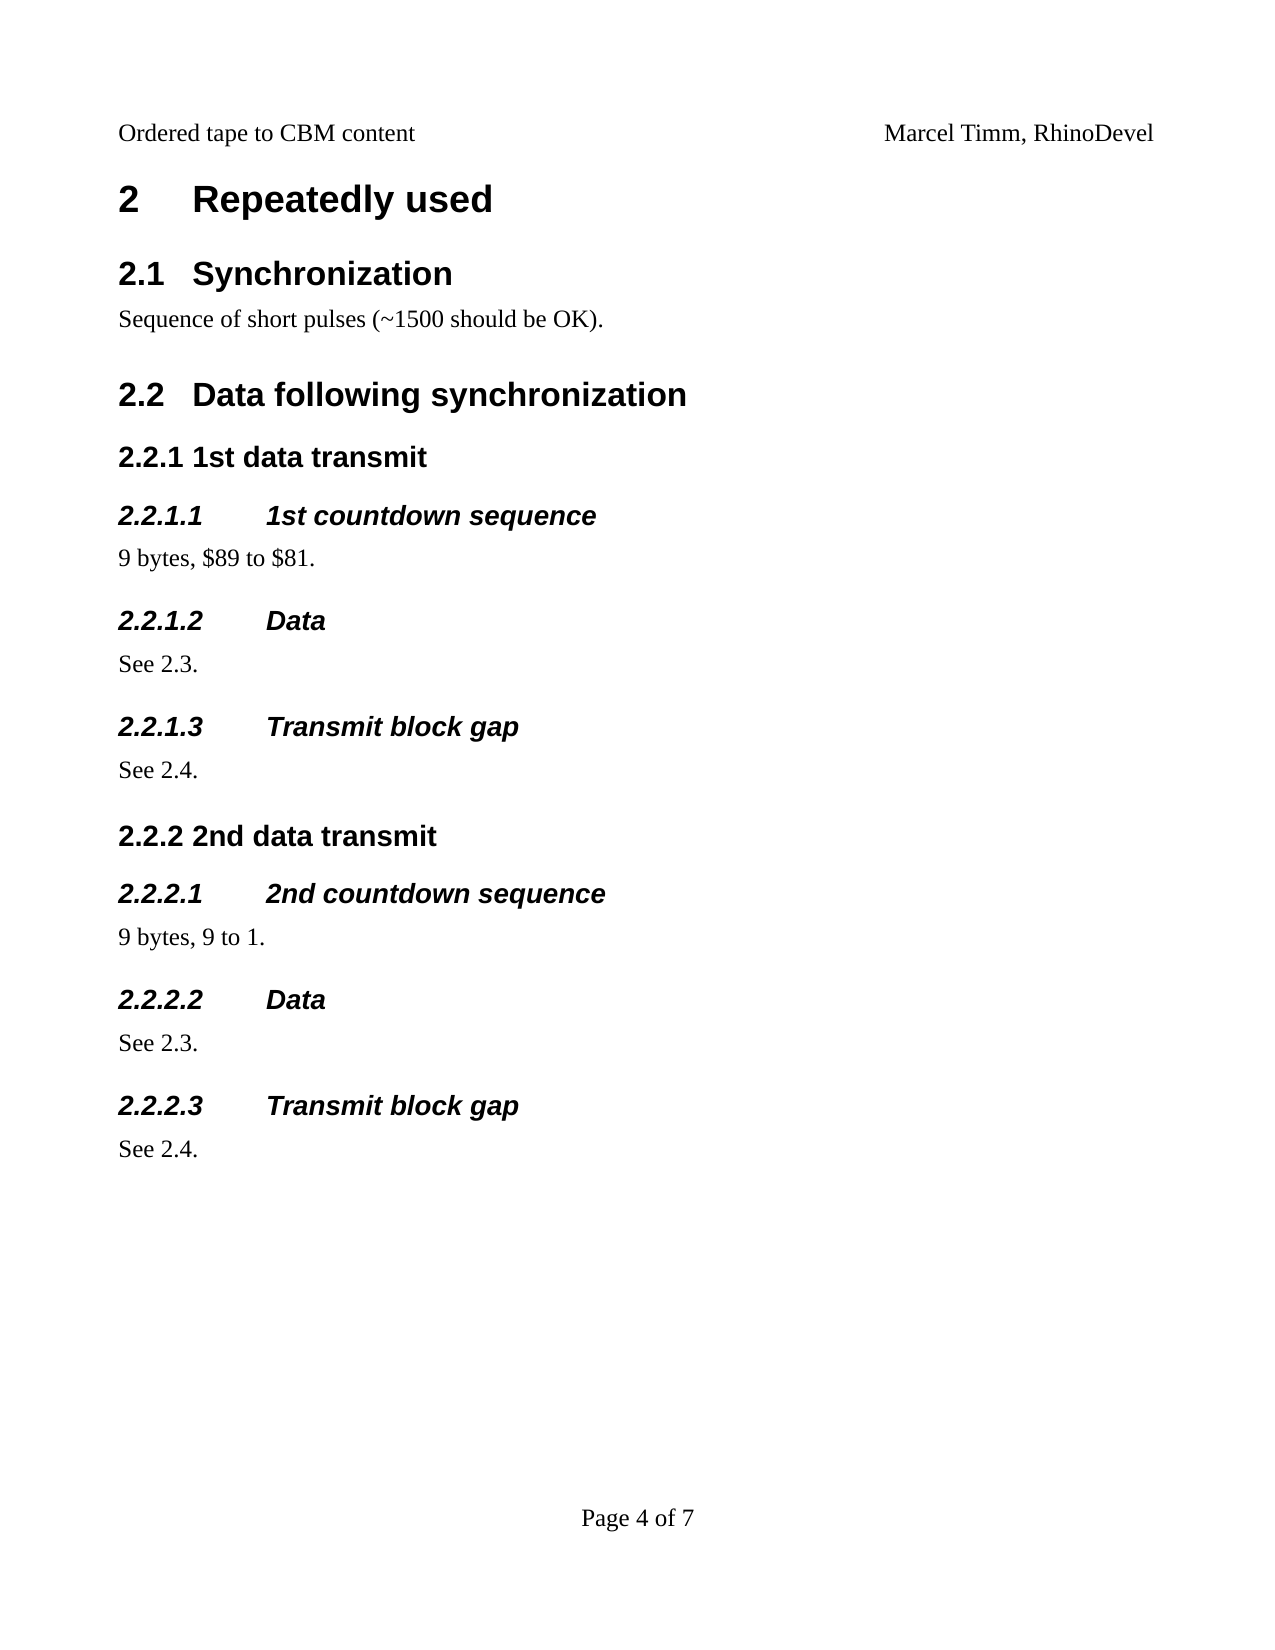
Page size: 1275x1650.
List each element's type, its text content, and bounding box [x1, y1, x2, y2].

subtitle 2nd data transmit [118, 819, 1157, 852]
subtitle 1st data transmit [118, 440, 1157, 474]
subtitle 2nd countdown sequence [118, 877, 1157, 909]
subtitle Synchronization [118, 253, 1157, 292]
text See 2.3. [118, 1028, 1157, 1057]
subtitle Data [118, 605, 1157, 637]
subtitle Data [118, 983, 1157, 1015]
subtitle Data following synchronization [118, 374, 1157, 413]
text 9 bytes, 9 to 1. [118, 922, 1157, 951]
subtitle Transmit block gap [118, 1089, 1157, 1121]
text See 2.3. [118, 649, 1157, 678]
text Sequence of short pulses (~1500 should be OK). [118, 304, 1157, 333]
text See 2.4. [118, 1134, 1157, 1162]
text See 2.4. [118, 755, 1157, 784]
subtitle 1st countdown sequence [118, 499, 1157, 531]
text 9 bytes, $89 to $81. [118, 543, 1157, 572]
subtitle Repeatedly used [118, 176, 1157, 220]
subtitle Transmit block gap [118, 711, 1157, 743]
